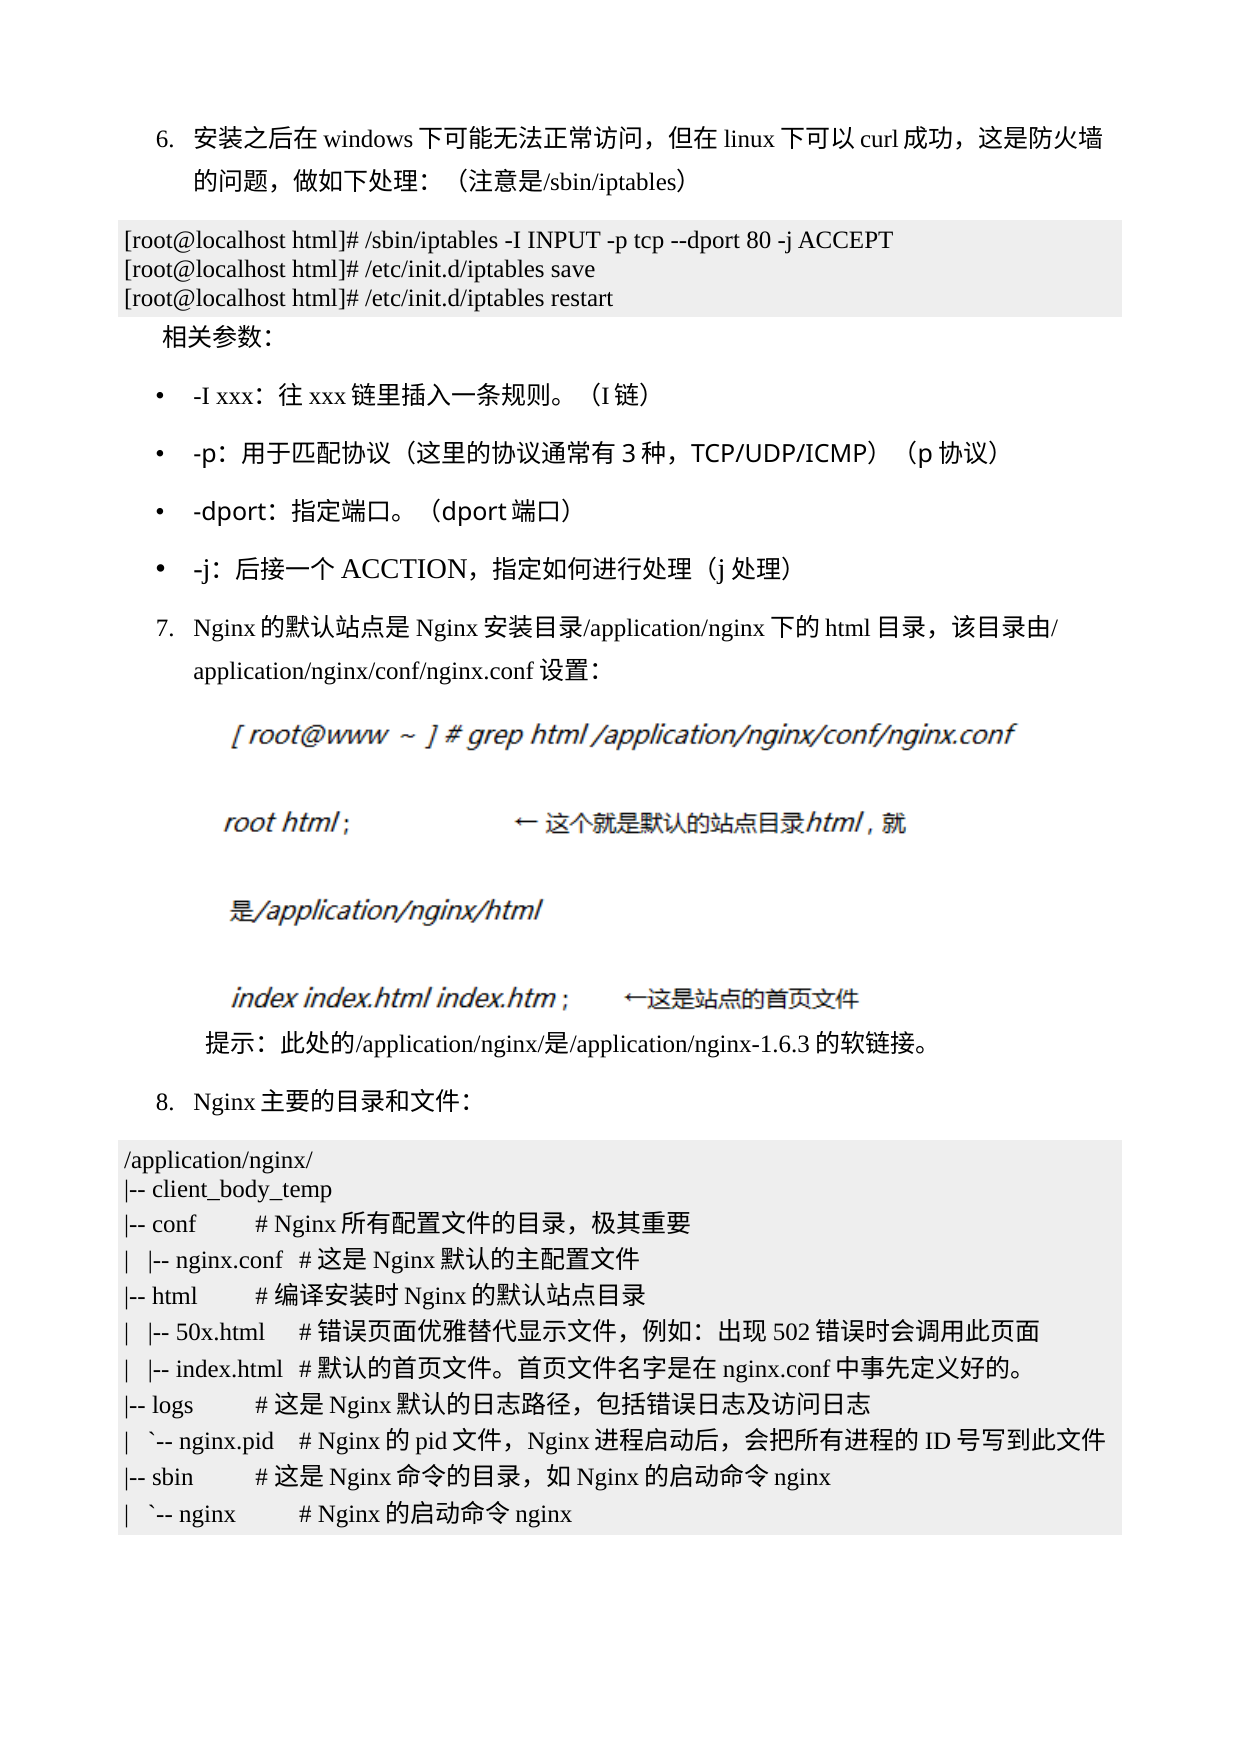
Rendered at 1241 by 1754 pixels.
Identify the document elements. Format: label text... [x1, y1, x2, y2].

list Nginx主要的目录和文件： [156, 1082, 1122, 1118]
text 提示：此处的/application/nginx/是/application/nginx-1.6.3的软链接。 [118, 709, 1122, 1060]
list -p：用于匹配协议（这里的协议通常有3种，TCP/UDP/ICMP）（p协议） [156, 433, 1122, 469]
list -j：后接一个ACCTION，指定如何进行处理（j处理） [156, 549, 1122, 586]
picture [213, 708, 1028, 1017]
list 安装之后在windows下可能无法正常访问，但在linux下可以curl成功，这是防火墙的问题，做如下处理：（注意是/sbin/iptables） [156, 118, 1122, 198]
text 相关参数： [118, 317, 1122, 353]
list Nginx的默认站点是Nginx安装目录/application/nginx下的html目录，该目录由/application/nginx/conf/nginx.conf设置： [156, 607, 1122, 687]
list -I xxx：往xxx链里插入一条规则。（I链） [156, 375, 1122, 412]
list -dport：指定端口。（dport端口） [156, 491, 1122, 528]
table_header /application/nginx/ |-- client_body_temp |-- conf # Nginx所有配置文件的目录，极其重要 | |-- nginx.conf # 这是Nginx默认的主配置文件 |-- html # 编译安装时Nginx的默认站点目录 | |-- 50x.html # 错误页面优雅替代显示文件，例如：出现502错误时会调用此页面 | |-- index.html # 默认的首页文件。首页文件名字是在nginx.conf中事先定义好的。 |-- logs # 这是Nginx默认的日志路径，包括错误日志及访问日志 | `-- nginx.pid # Nginx的pid文件，Nginx进程启动后，会把所有进程的ID号写到此文件 |-- sbin # 这是Nginx命令的目录，如Nginx的启动命令nginx | `-- nginx # Nginx的启动命令nginx [118, 1140, 1122, 1535]
table_header [root@localhost html]# /sbin/iptables -I INPUT -p tcp --dport 80 -j ACCEPT [root@localhost html]# /etc/init.d/iptables save [root@localhost html]# /etc/init.d/iptables restart [118, 220, 1122, 317]
